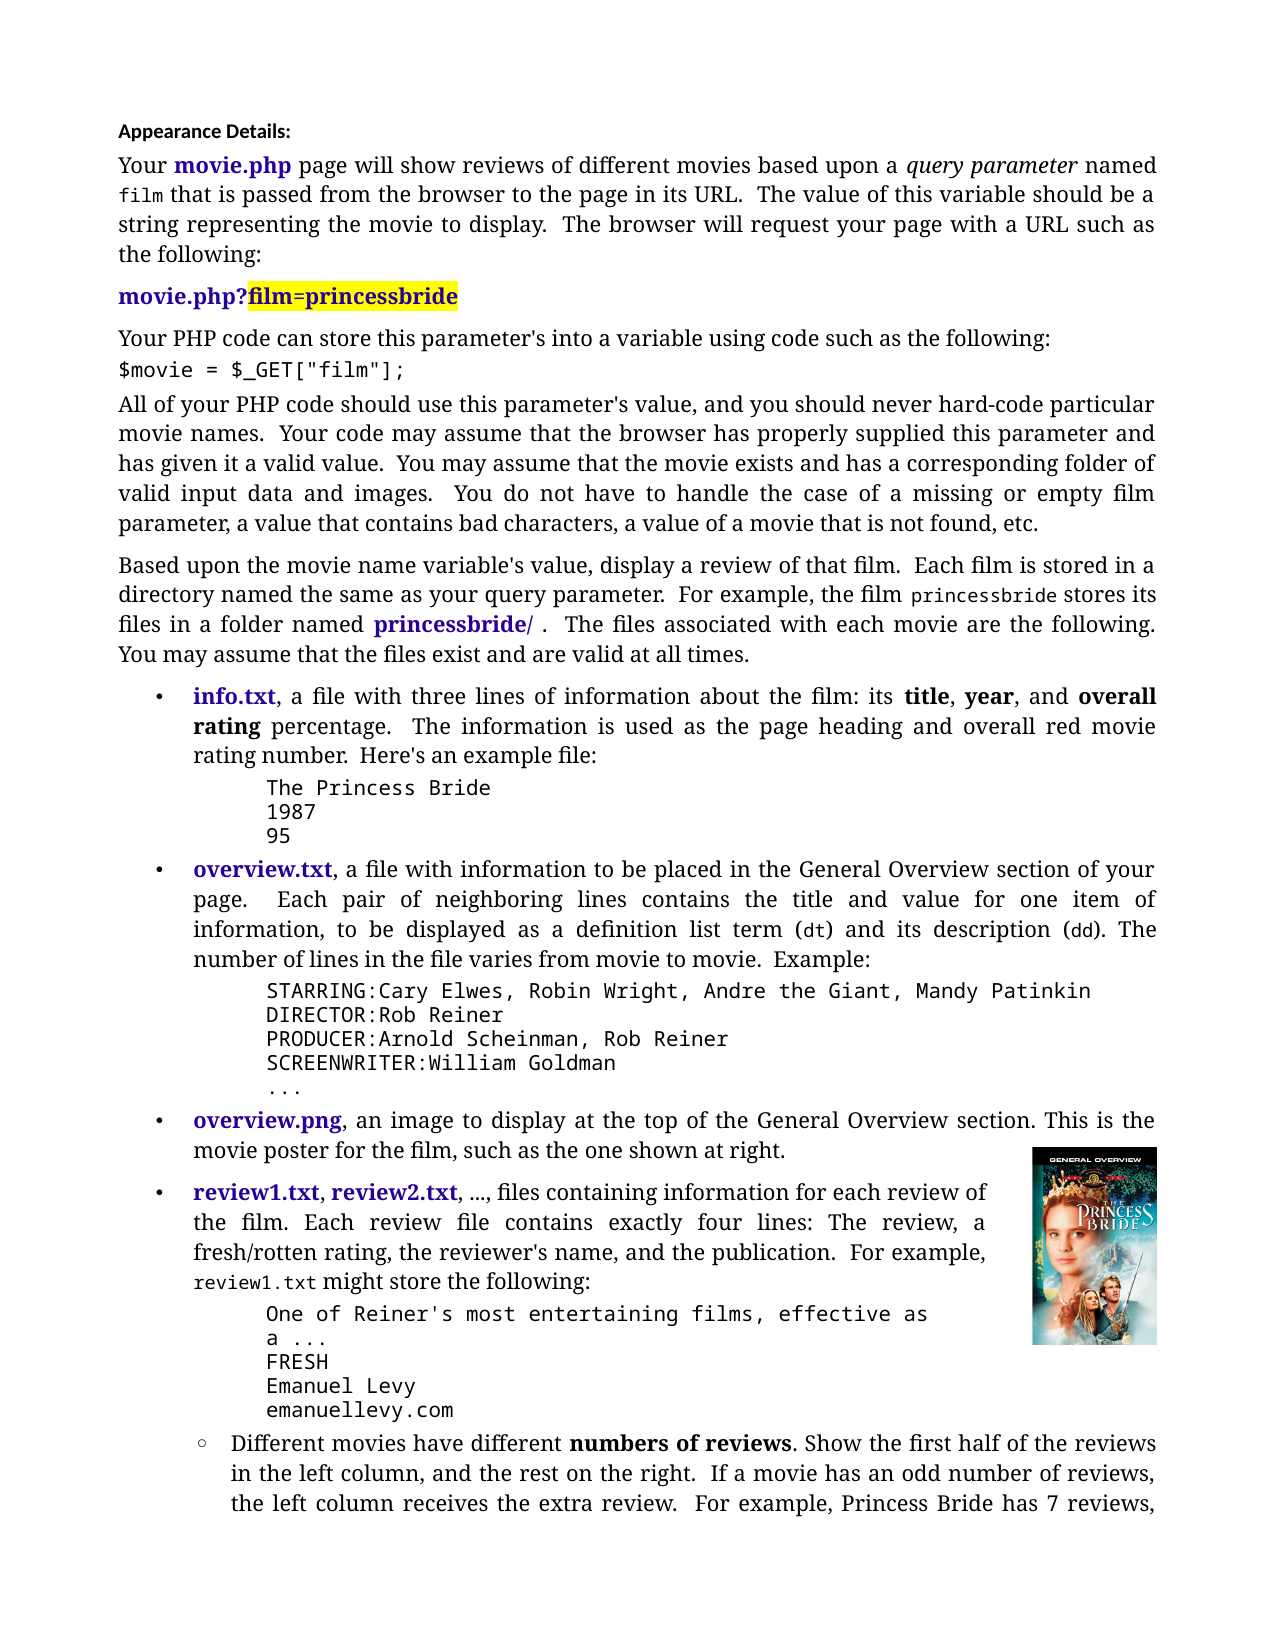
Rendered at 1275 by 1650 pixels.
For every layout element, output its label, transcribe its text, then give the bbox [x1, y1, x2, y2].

text ... [266, 1075, 1157, 1099]
text 1987 [266, 800, 1157, 824]
text movie.php?film=princessbride [118, 281, 1157, 311]
list review1.txt, review2.txt, ..., files containing information for each review of the film. Each review file contains exactly four lines: The review, a fresh/rotten rating, the reviewer's name, and the publication. For example, review1.txt might store the following: [156, 1177, 1032, 1296]
text Your PHP code can store this parameter's into a variable using code such as the following: [118, 323, 1157, 352]
text Your movie.php page will show reviews of different movies based upon a query parameter named film that is passed from the browser to the page in its URL. The value of this variable should be a string representing the movie to display. The browser will request your page with a URL such as the following: [118, 149, 1157, 269]
text The Princess Bride [266, 776, 1157, 800]
text DIRECTOR:Rob Reiner [266, 1003, 1157, 1027]
picture [1032, 1147, 1157, 1345]
list Different movies have different numbers of reviews. Show the first half of the reviews in the left column, and the rest on the right. If a movie has an odd number of reviews, the left column receives the extra review. For example, Princess Bride has 7 reviews, [193, 1428, 1157, 1517]
text FRESH [266, 1350, 1157, 1374]
text All of your PHP code should use this parameter's value, and you should never hard-code particular movie names. Your code may assume that the browser has properly supplied this parameter and has given it a valid value. You may assume that the movie exists and has a corresponding folder of valid input data and images. You do not have to handle the case of a missing or empty film parameter, a value that contains bad characters, a value of a movie that is not found, etc. [118, 388, 1157, 537]
text Emanuel Levy [266, 1374, 1157, 1398]
text 95 [266, 824, 1157, 848]
text emanuellevy.com [266, 1398, 1157, 1422]
text SCREENWRITER:William Goldman [266, 1051, 1157, 1075]
text $movie = $_GET["film"]; [118, 358, 1157, 382]
list overview.png, an image to display at the top of the General Overview section. This is the movie poster for the film, such as the one shown at right. [156, 1105, 1157, 1165]
text STARRING:Cary Elwes, Robin Wright, Andre the Giant, Mandy Patinkin [266, 979, 1157, 1003]
subtitle Appearance Details: [118, 118, 1157, 143]
text Based upon the movie name variable's value, display a review of that film. Each film is stored in a directory named the same as your query parameter. For example, the film princessbride stores its files in a folder named princessbride/ . The files associated with each movie are the following. You may assume that the files exist and are valid at all times. [118, 549, 1157, 669]
list info.txt, a file with three lines of information about the film: its title, year, and overall rating percentage. The information is used as the page heading and overall red movie rating number. Here's an example file: [156, 681, 1157, 770]
list overview.txt, a file with information to be placed in the General Overview section of your page. Each pair of neighboring lines contains the title and value for one item of information, to be displayed as a definition list term (dt) and its description (dd). The number of lines in the file varies from movie to movie. Example: [156, 854, 1157, 973]
text One of Reiner's most entertaining films, effective as a ... [266, 1302, 1157, 1350]
text PRODUCER:Arnold Scheinman, Rob Reiner [266, 1027, 1157, 1051]
